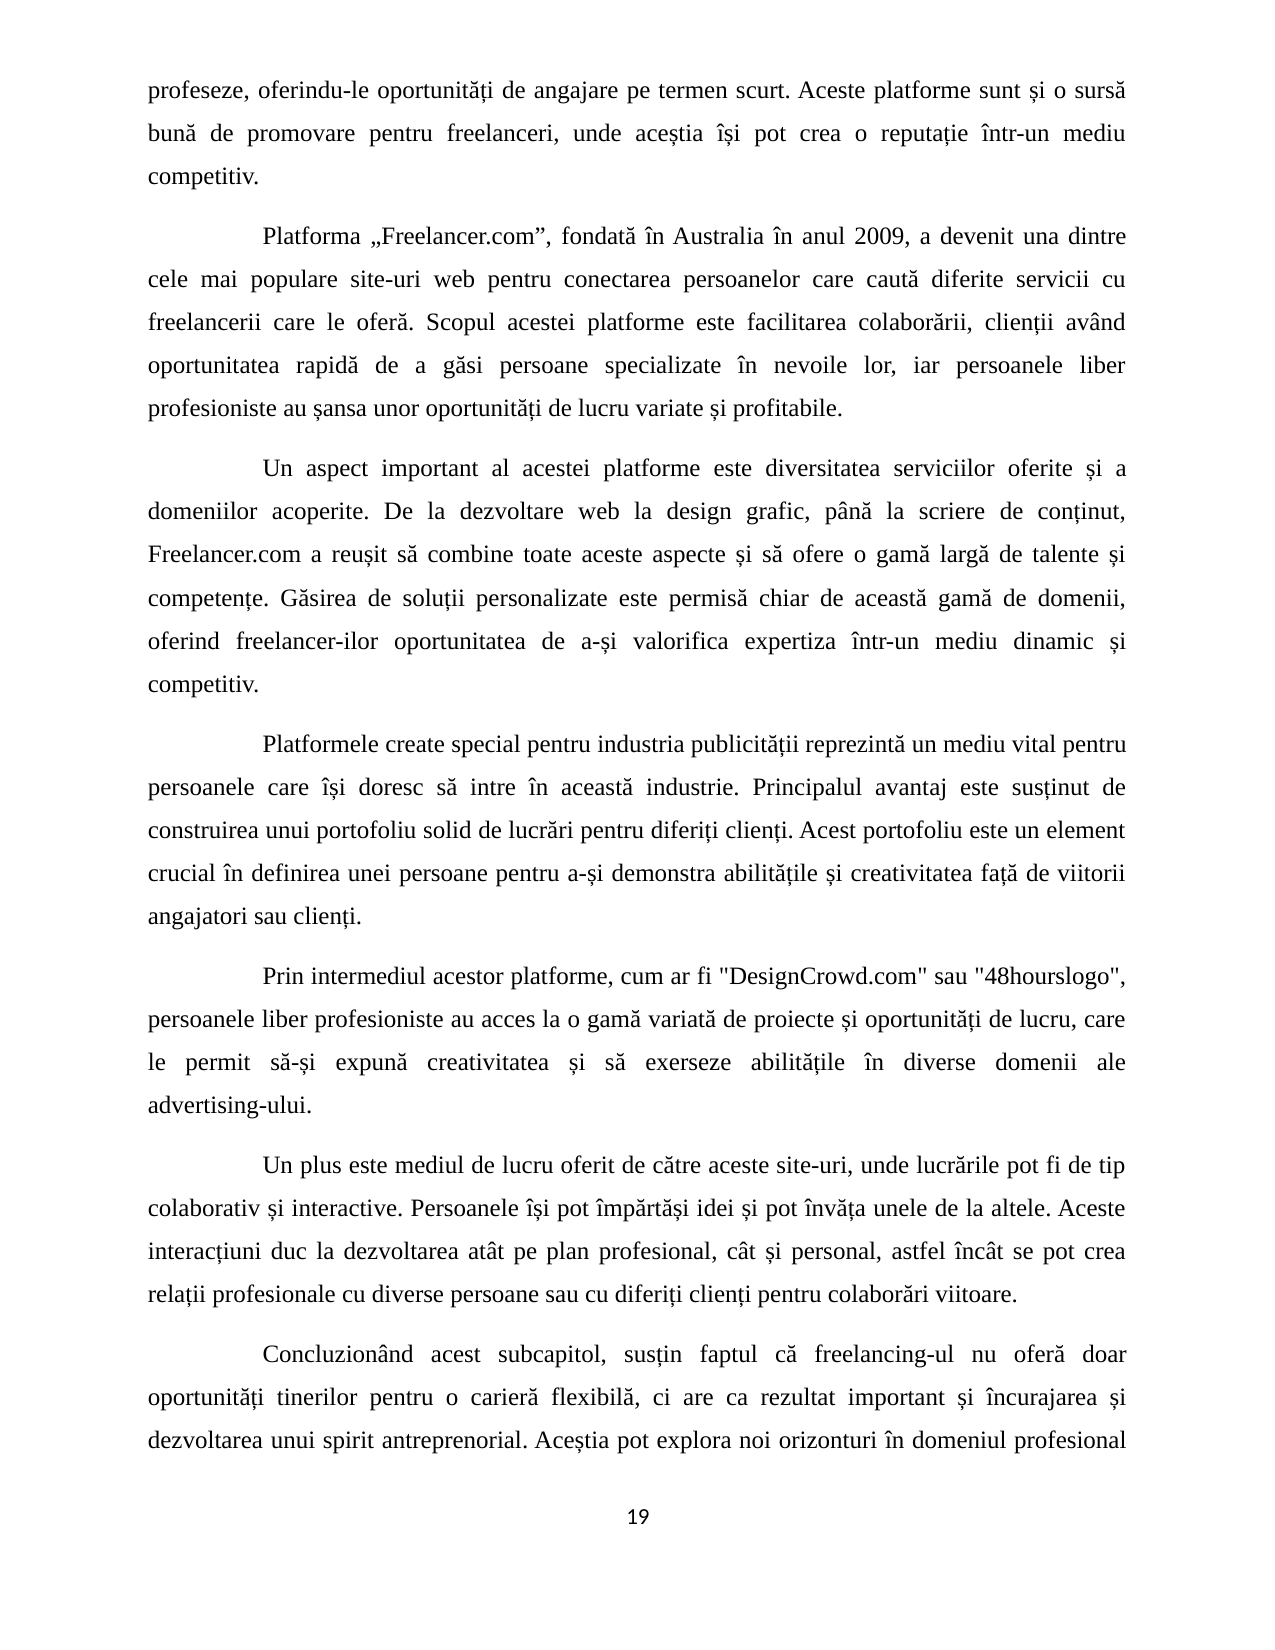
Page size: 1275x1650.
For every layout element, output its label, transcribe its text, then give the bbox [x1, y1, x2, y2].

text Un plus este mediul de lucru oferit de către aceste site-uri, unde lucrările pot fi de tip colaborativ și interactive. Persoanele își pot împărtăși idei și pot învăța unele de la altele. Aceste interacțiuni duc la dezvoltarea atât pe plan profesional, cât și personal, astfel încât se pot crea relații profesionale cu diverse persoane sau cu diferiți clienți pentru colaborări viitoare. [148, 1150, 1127, 1308]
text Platformele create special pentru industria publicității reprezintă un mediu vital pentru persoanele care își doresc să intre în această industrie. Principalul avantaj este susținut de construirea unui portofoliu solid de lucrări pentru diferiți clienți. Acest portofoliu este un element crucial în definirea unei persoane pentru a-și demonstra abilitățile și creativitatea față de viitorii angajatori sau clienți. [148, 729, 1127, 930]
text Platforma „Freelancer.com”, fondată în Australia în anul 2009, a devenit una dintre cele mai populare site-uri web pentru conectarea persoanelor care caută diferite servicii cu freelancerii care le oferă. Scopul acestei platforme este facilitarea colaborării, clienții având oportunitatea rapidă de a găsi persoane specializate în nevoile lor, iar persoanele liber profesioniste au șansa unor oportunități de lucru variate și profitabile. [148, 221, 1127, 422]
text profeseze, oferindu-le oportunități de angajare pe termen scurt. Aceste platforme sunt și o sursă bună de promovare pentru freelanceri, unde aceștia își pot crea o reputație într-un mediu competitiv. [148, 75, 1127, 190]
text Prin intermediul acestor platforme, cum ar fi "DesignCrowd.com" sau "48hourslogo", persoanele liber profesioniste au acces la o gamă variată de proiecte și oportunități de lucru, care le permit să-și expună creativitatea și să exerseze abilitățile în diverse domenii ale advertising-ului. [148, 961, 1127, 1119]
text Un aspect important al acestei platforme este diversitatea serviciilor oferite și a domeniilor acoperite. De la dezvoltare web la design grafic, până la scriere de conținut, Freelancer.com a reușit să combine toate aceste aspecte și să ofere o gamă largă de talente și competențe. Găsirea de soluții personalizate este permisă chiar de această gamă de domenii, oferind freelancer-ilor oportunitatea de a-și valorifica expertiza într-un mediu dinamic și competitiv. [148, 453, 1127, 698]
text Concluzionând acest subcapitol, susțin faptul că freelancing-ul nu oferă doar oportunități tinerilor pentru o carieră flexibilă, ci are ca rezultat important și încurajarea și dezvoltarea unui spirit antreprenorial. Aceștia pot explora noi orizonturi în domeniul profesional [148, 1339, 1127, 1454]
